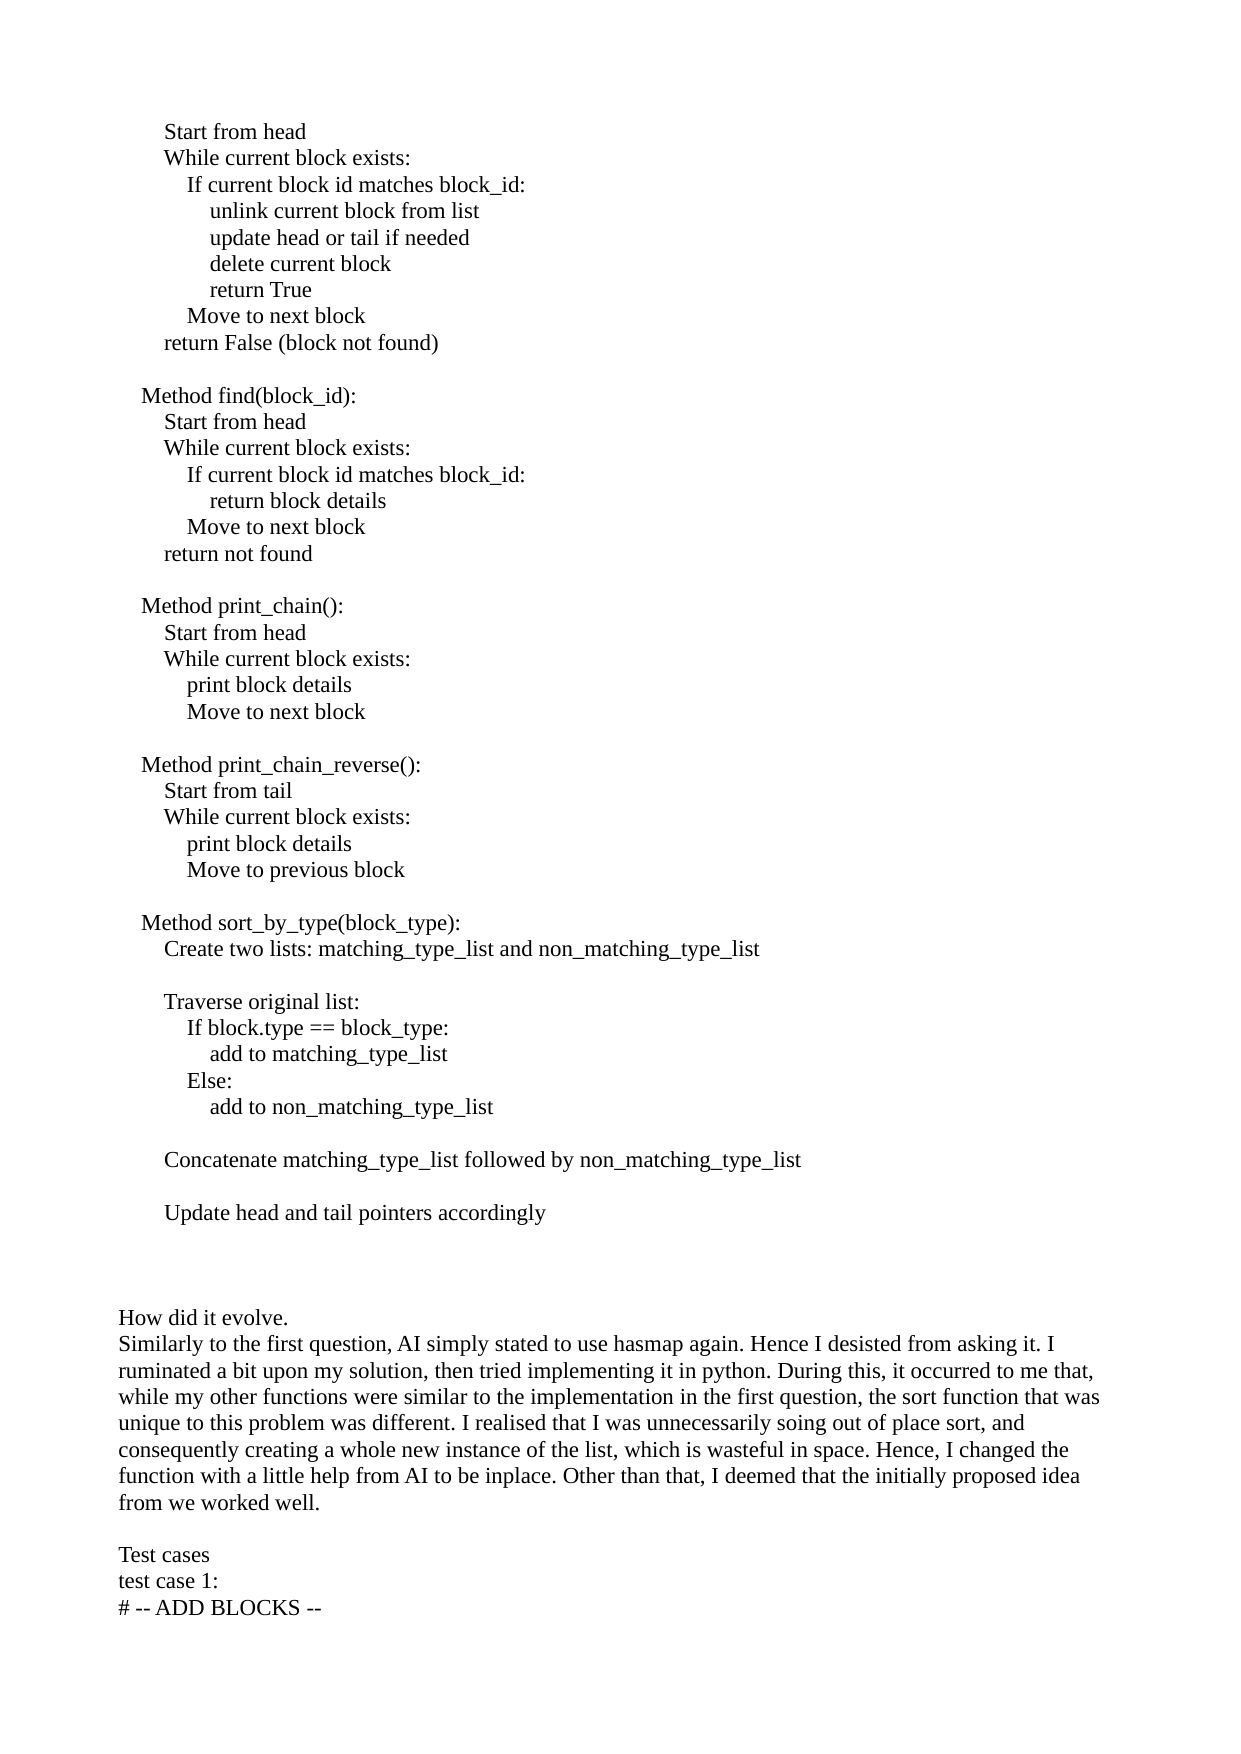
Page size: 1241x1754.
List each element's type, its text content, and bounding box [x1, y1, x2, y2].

text print block details [118, 830, 1122, 856]
text Method sort_by_type(block_type): [118, 909, 1122, 935]
text Start from head [118, 619, 1122, 645]
text unlink current block from list [118, 197, 1122, 223]
text Concatenate matching_type_list followed by non_matching_type_list [118, 1146, 1122, 1172]
text Similarly to the first question, AI simply stated to use hasmap again. Hence I desisted from asking it. I ruminated a bit upon my solution, then tried implementing it in python. During this, it occurred to me that, while my other functions were similar to the implementation in the first question, the sort function that was unique to this problem was different. I realised that I was unnecessarily soing out of place sort, and consequently creating a whole new instance of the list, which is wasteful in space. Hence, I changed the function with a little help from AI to be inplace. Other than that, I deemed that the initially proposed idea from we worked well. [118, 1330, 1122, 1515]
text If current block id matches block_id: [118, 171, 1122, 197]
text Start from head [118, 118, 1122, 144]
text add to non_matching_type_list [118, 1093, 1122, 1119]
text While current block exists: [118, 645, 1122, 672]
text add to matching_type_list [118, 1041, 1122, 1067]
text return True [118, 276, 1122, 303]
text Move to next block [118, 698, 1122, 724]
text How did it evolve. [118, 1304, 1122, 1330]
text If block.type == block_type: [118, 1014, 1122, 1041]
text While current block exists: [118, 144, 1122, 171]
text return block details [118, 487, 1122, 513]
text While current block exists: [118, 434, 1122, 461]
text Update head and tail pointers accordingly [118, 1199, 1122, 1225]
text Move to next block [118, 303, 1122, 329]
text Method print_chain(): [118, 592, 1122, 619]
text Method find(block_id): [118, 382, 1122, 408]
text Else: [118, 1067, 1122, 1093]
text Start from tail [118, 777, 1122, 803]
text Traverse original list: [118, 988, 1122, 1014]
text If current block id matches block_id: [118, 461, 1122, 487]
text Create two lists: matching_type_list and non_matching_type_list [118, 935, 1122, 961]
text Start from head [118, 408, 1122, 434]
text Move to previous block [118, 856, 1122, 882]
text Test cases test case 1: # -- ADD BLOCKS -- [118, 1541, 1122, 1620]
text update head or tail if needed [118, 223, 1122, 250]
text While current block exists: [118, 803, 1122, 830]
text delete current block [118, 250, 1122, 276]
text return not found [118, 540, 1122, 566]
text print block details [118, 672, 1122, 698]
text return False (block not found) [118, 329, 1122, 355]
text Method print_chain_reverse(): [118, 751, 1122, 777]
text Move to next block [118, 513, 1122, 540]
